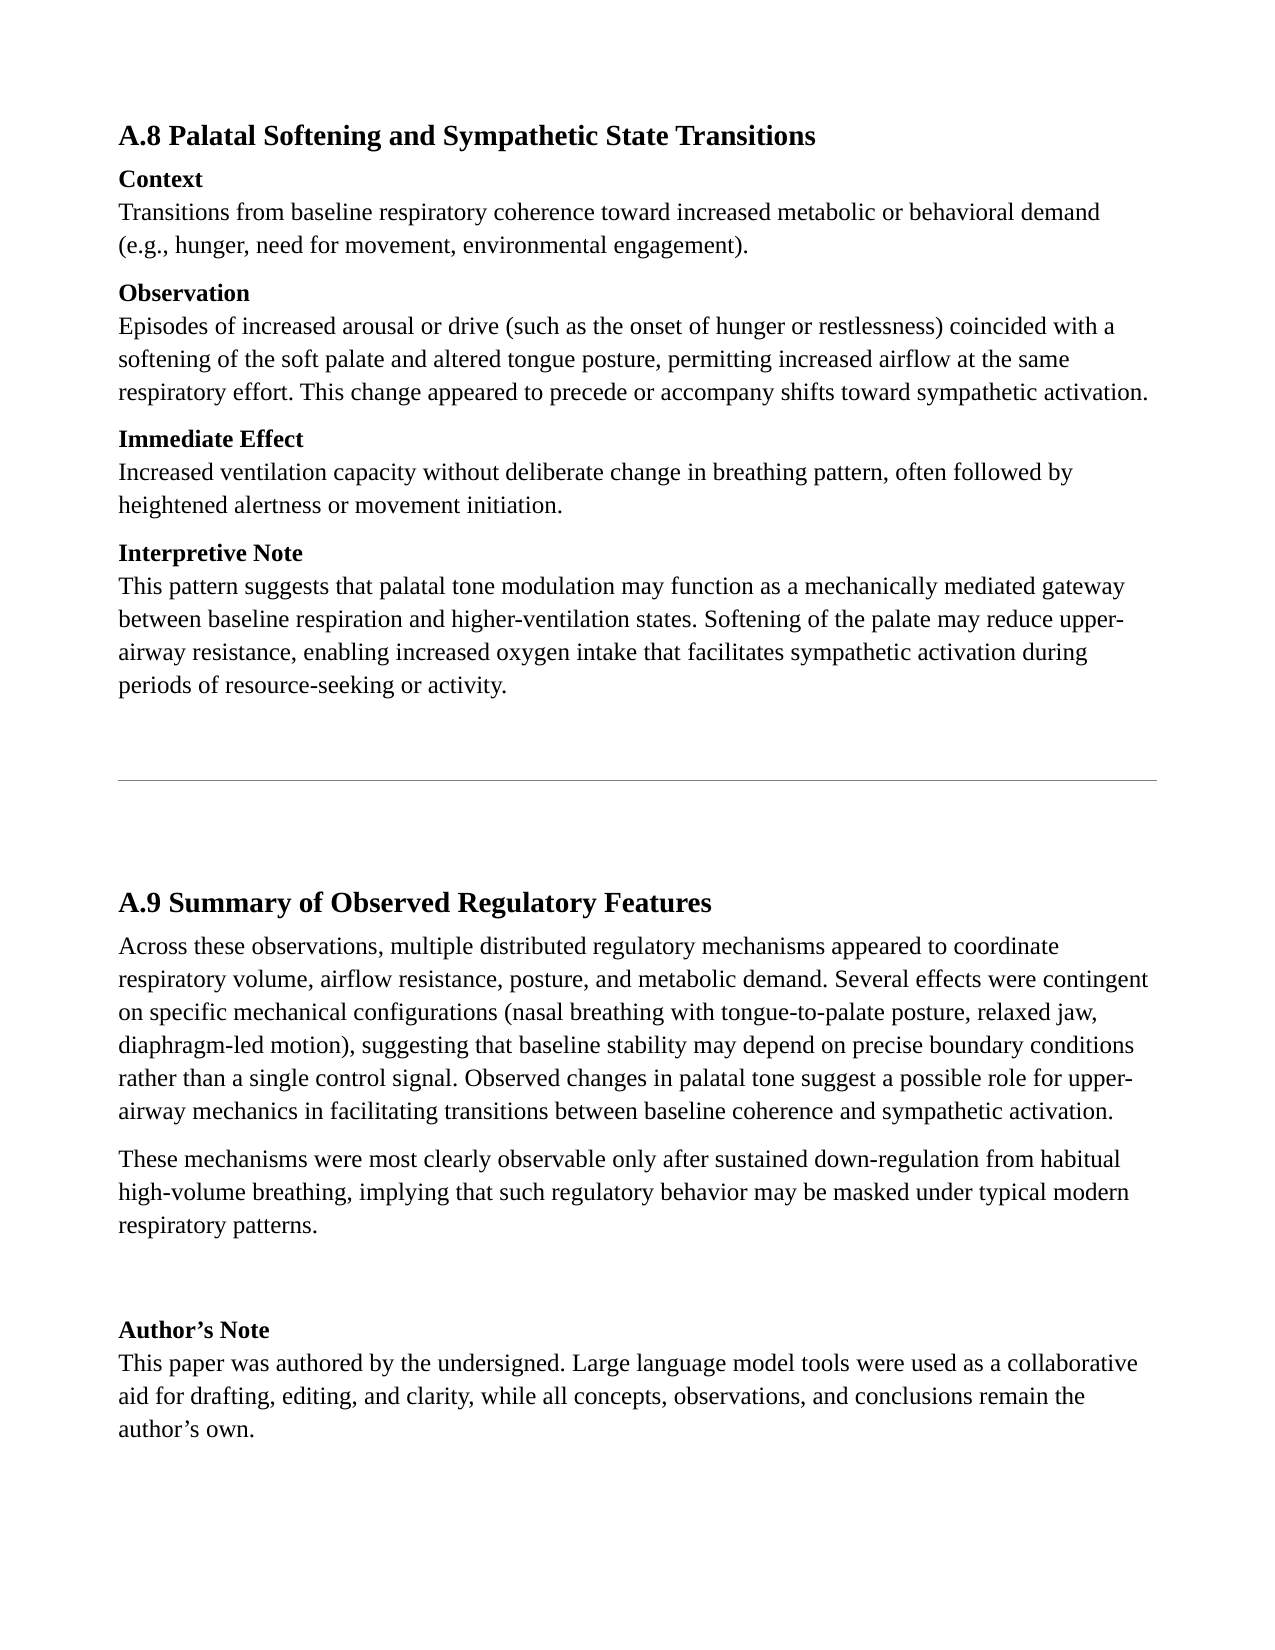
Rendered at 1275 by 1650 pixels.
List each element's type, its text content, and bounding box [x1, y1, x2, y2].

text Immediate Effect Increased ventilation capacity without deliberate change in breathing pattern, often followed by heightened alertness or movement initiation. [118, 424, 1157, 519]
text Context Transitions from baseline respiratory coherence toward increased metabolic or behavioral demand (e.g., hunger, need for movement, environmental engagement). [118, 164, 1157, 259]
text These mechanisms were most clearly observable only after sustained down-regulation from habitual high-volume breathing, implying that such regulatory behavior may be masked under typical modern respiratory patterns. [118, 1144, 1157, 1238]
text Across these observations, multiple distributed regulatory mechanisms appeared to coordinate respiratory volume, airflow resistance, posture, and metabolic demand. Several effects were contingent on specific mechanical configurations (nasal breathing with tongue-to-palate posture, relaxed jaw, diaphragm-led motion), suggesting that baseline stability may depend on precise boundary conditions rather than a single control signal. Observed changes in palatal tone suggest a possible role for upper-airway mechanics in facilitating transitions between baseline coherence and sympathetic activation. [118, 931, 1157, 1125]
text Author’s Note This paper was authored by the undersigned. Large language model tools were used as a collaborative aid for drafting, editing, and clarity, while all concepts, observations, and conclusions remain the author’s own. [118, 1315, 1157, 1443]
subtitle A.9 Summary of Observed Regulatory Features [118, 885, 1157, 918]
text Observation Episodes of increased arousal or drive (such as the onset of hunger or restlessness) coincided with a softening of the soft palate and altered tongue posture, permitting increased airflow at the same respiratory effort. This change appeared to precede or accompany shifts toward sympathetic activation. [118, 278, 1157, 406]
subtitle A.8 Palatal Softening and Sympathetic State Transitions [118, 118, 1157, 152]
text Interpretive Note This pattern suggests that palatal tone modulation may function as a mechanically mediated gateway between baseline respiration and higher-ventilation states. Softening of the palate may reduce upper-airway resistance, enabling increased oxygen intake that facilitates sympathetic activation during periods of resource-seeking or activity. [118, 538, 1157, 699]
